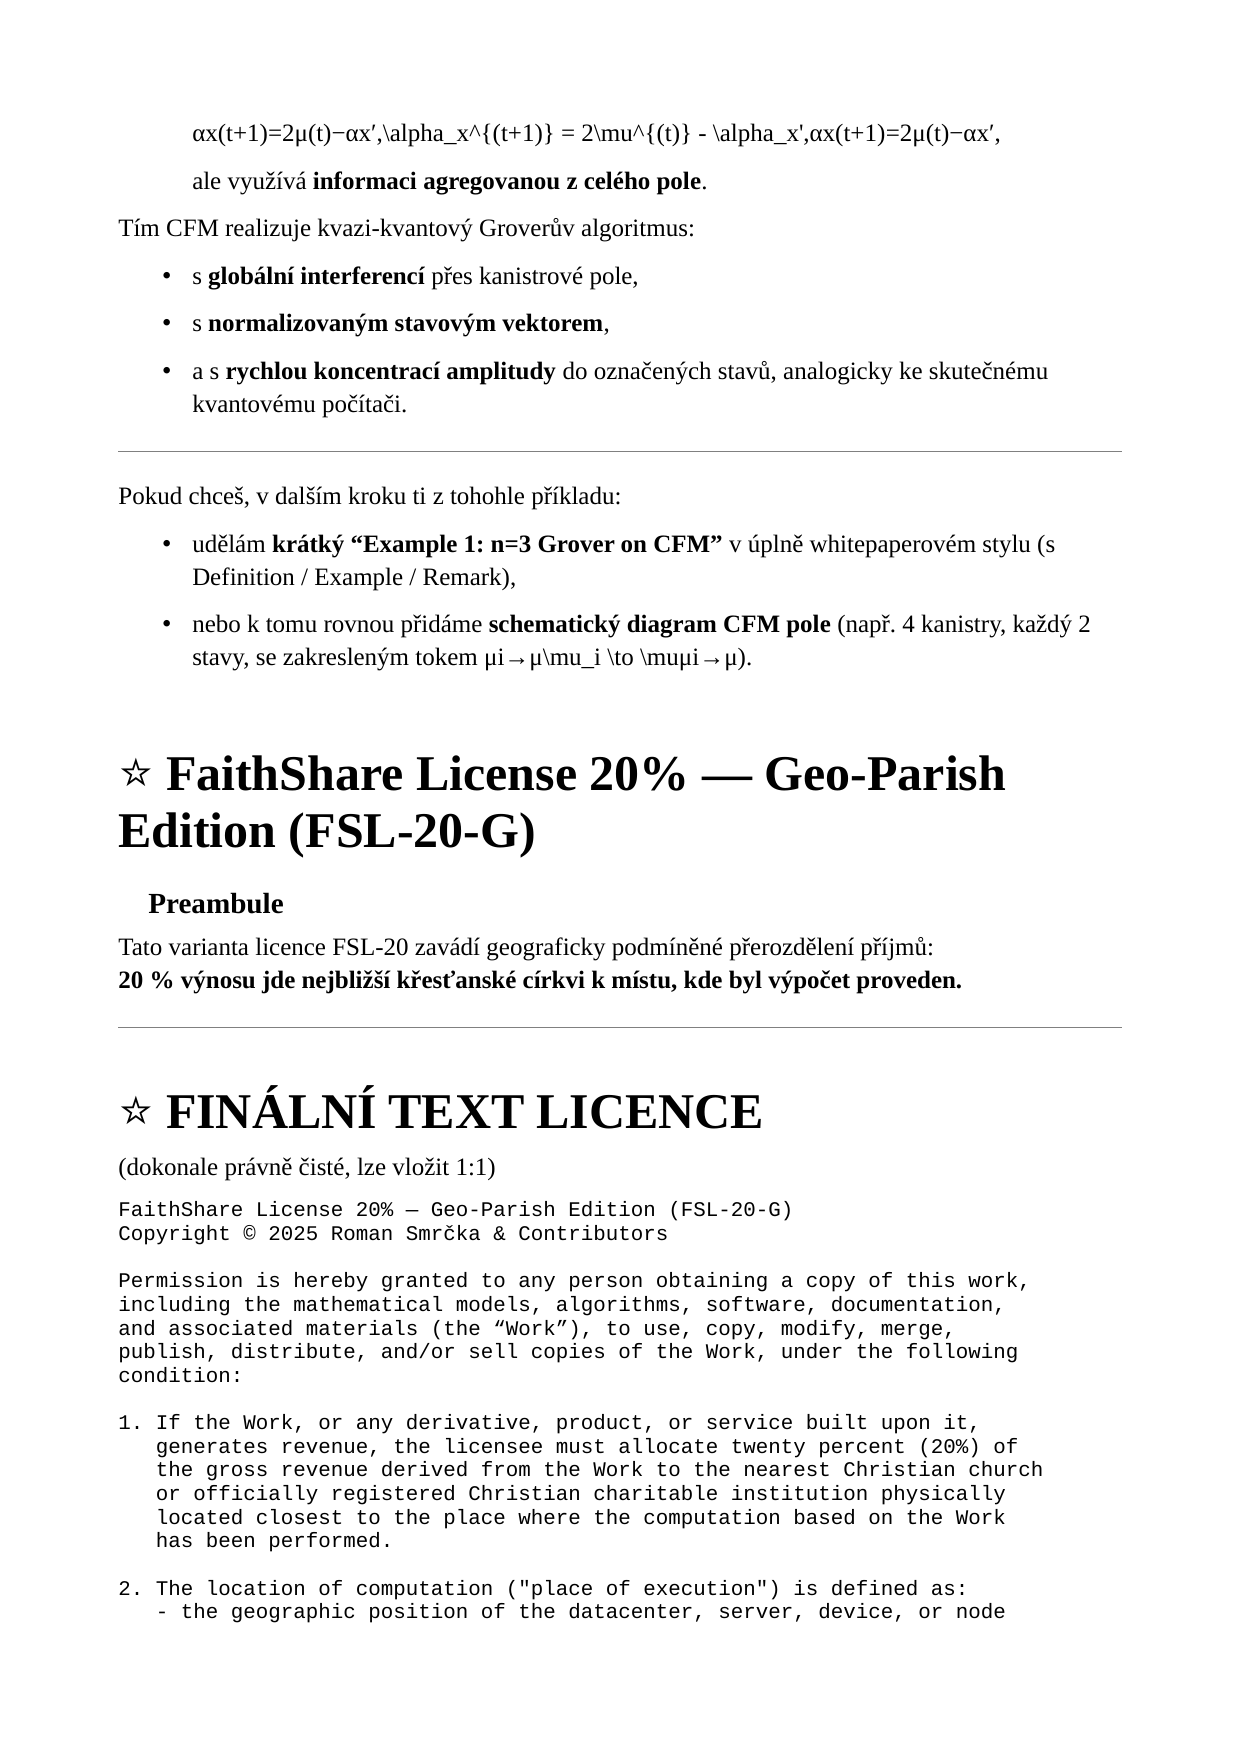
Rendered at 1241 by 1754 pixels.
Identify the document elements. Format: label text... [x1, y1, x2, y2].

text including the mathematical models, algorithms, software, documentation, [118, 1294, 1122, 1317]
text and associated materials (the “Work”), to use, copy, modify, merge, [118, 1317, 1122, 1341]
text 1. If the Work, or any derivative, product, or service built upon it, [118, 1412, 1122, 1436]
list αx(t+1)=2μ(t)−αx′,\alpha_x^{(t+1)} = 2\mu^{(t)} - \alpha_x',αx(t+1)​=2μ(t)−αx′​, [162, 118, 1122, 147]
text Permission is hereby granted to any person obtaining a copy of this work, [118, 1270, 1122, 1294]
text the gross revenue derived from the Work to the nearest Christian church [118, 1459, 1122, 1483]
text or officially registered Christian charitable institution physically [118, 1483, 1122, 1507]
text located closest to the place where the computation based on the Work [118, 1507, 1122, 1530]
subtitle ⭐ FaithShare License 20% — Geo-Parish Edition (FSL-20-G) [118, 744, 1122, 859]
subtitle ⭐ FINÁLNÍ TEXT LICENCE [118, 1082, 1122, 1139]
list s normalizovaným stavovým vektorem, [162, 308, 1122, 337]
text (dokonale právně čisté, lze vložit 1:1) [118, 1152, 1122, 1180]
text FaithShare License 20% — Geo-Parish Edition (FSL-20-G) [118, 1199, 1122, 1223]
list s globální interferencí přes kanistrové pole, [162, 261, 1122, 290]
text Tato varianta licence FSL-20 zavádí geograficky podmíněné přerozdělení příjmů: 20 % výnosu jde nejbližší křesťanské církvi k místu, kde byl výpočet proveden. [118, 932, 1122, 993]
text generates revenue, the licensee must allocate twenty percent (20%) of [118, 1436, 1122, 1459]
text Pokud chceš, v dalším kroku ti z tohohle příkladu: [118, 481, 1122, 510]
text Copyright © 2025 Roman Smrčka & Contributors [118, 1223, 1122, 1247]
subtitle 📜 Preambule [118, 886, 1122, 919]
text has been performed. [118, 1530, 1122, 1554]
text - the geographic position of the datacenter, server, device, or node [118, 1601, 1122, 1625]
list nebo k tomu rovnou přidáme schematický diagram CFM pole (např. 4 kanistry, každý 2 stavy, se zakresleným tokem μi→μ\mu_i \to \muμi​→μ). [162, 609, 1122, 671]
text publish, distribute, and/or sell copies of the Work, under the following [118, 1341, 1122, 1365]
list a s rychlou koncentrací amplitudy do označených stavů, analogicky ke skutečnému kvantovému počítači. [162, 356, 1122, 418]
list ale využívá informaci agregovanou z celého pole. [162, 166, 1122, 194]
text 2. The location of computation ("place of execution") is defined as: [118, 1578, 1122, 1601]
list udělám krátký “Example 1: n=3 Grover on CFM” v úplně whitepaperovém stylu (s Definition / Example / Remark), [162, 529, 1122, 590]
text Tím CFM realizuje kvazi-kvantový Groverův algoritmus: [118, 213, 1122, 242]
text condition: [118, 1365, 1122, 1388]
